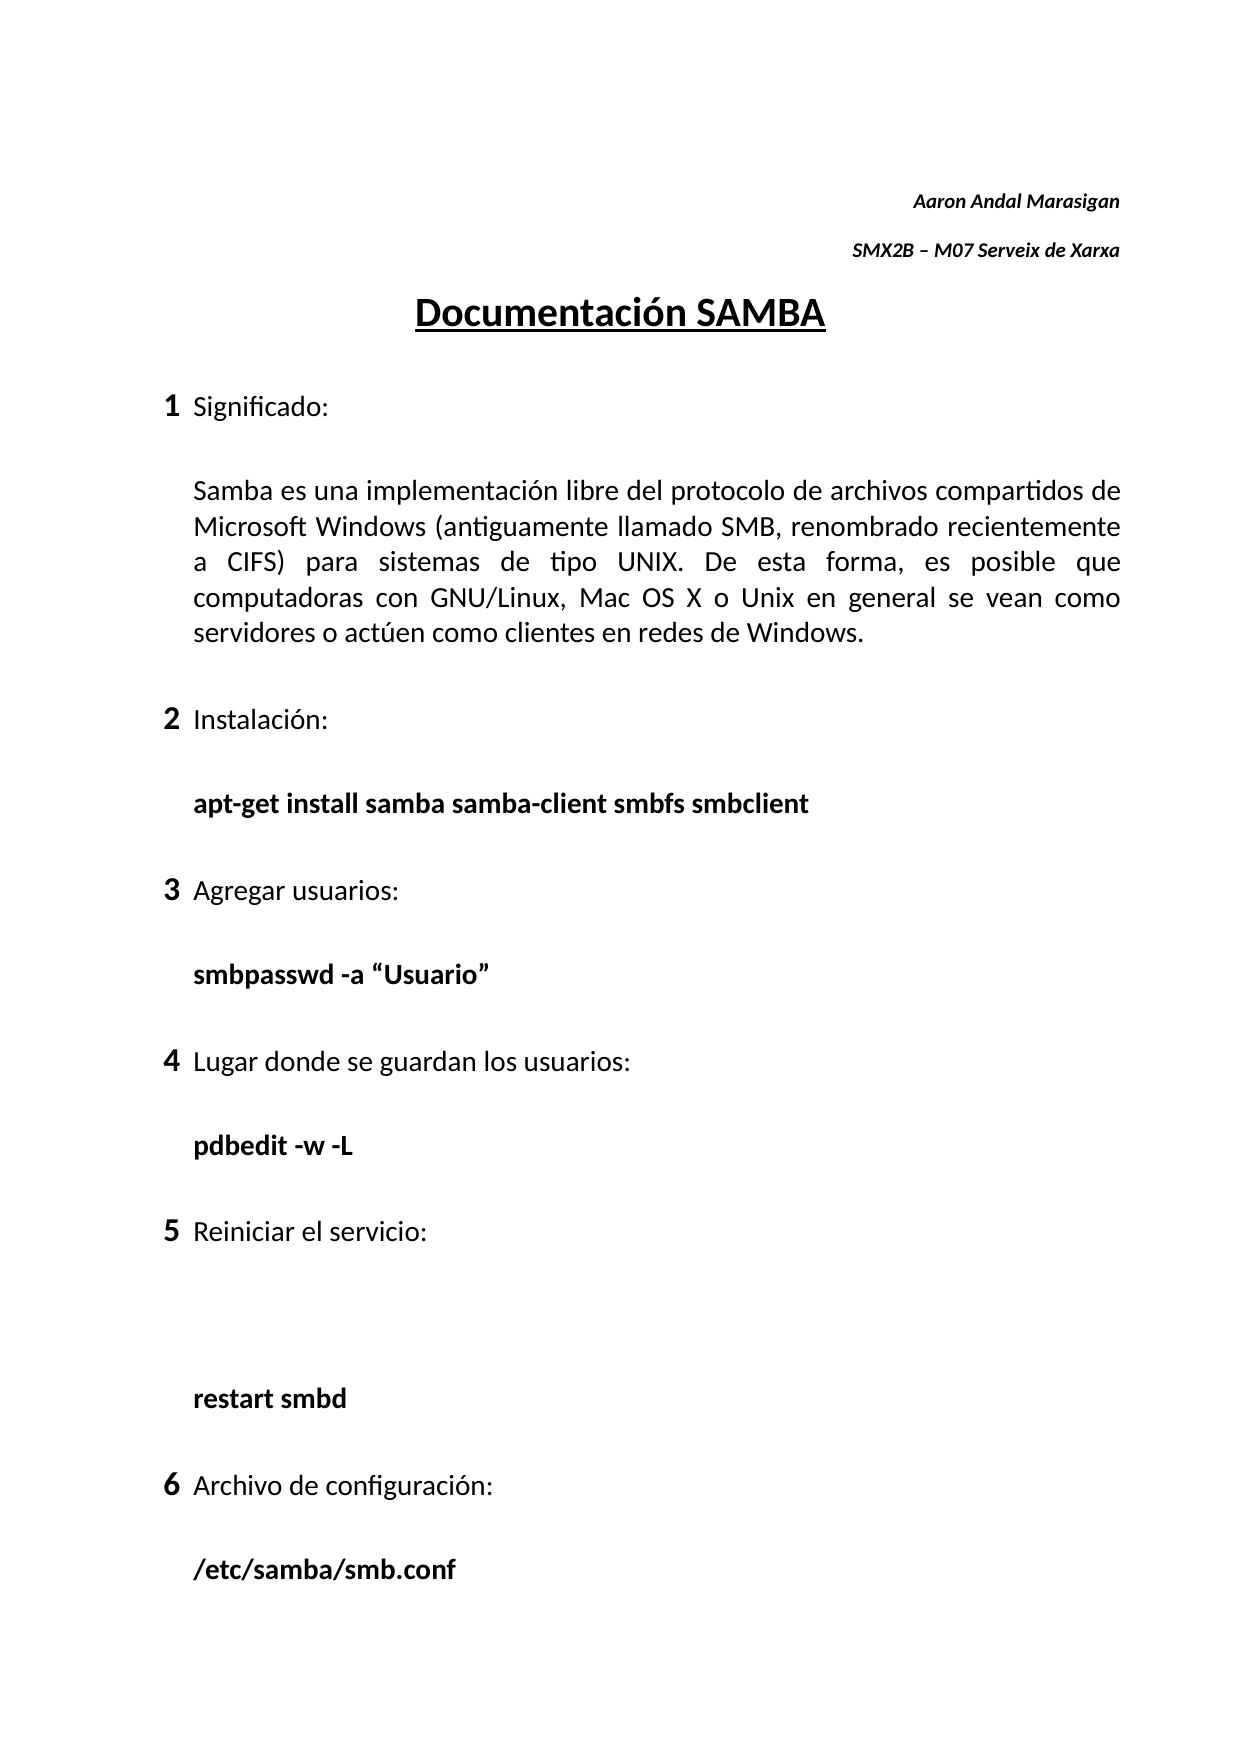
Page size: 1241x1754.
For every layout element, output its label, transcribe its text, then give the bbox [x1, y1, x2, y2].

list Instalación: [156, 697, 1122, 738]
list Samba es una implementación libre del protocolo de archivos compartidos de Microsoft Windows (antiguamente llamado SMB, renombrado recientemente a CIFS) para sistemas de tipo UNIX. De esta forma, es posible que computadoras con GNU/Linux, Mac OS X o Unix en general se vean como servidores o actúen como clientes en redes de Windows. [156, 472, 1122, 650]
list apt-get install samba samba-client smbfs smbclient [156, 785, 1122, 821]
text Documentación SAMBA [118, 286, 1122, 337]
list Lugar donde se guardan los usuarios: [156, 1039, 1122, 1079]
list Significado: [156, 384, 1122, 425]
list restart smbd [156, 1380, 1122, 1416]
list pdbedit -w -L [156, 1127, 1122, 1162]
list /etc/samba/smb.conf [156, 1551, 1122, 1587]
list Reiniciar el servicio: [156, 1209, 1122, 1250]
list Archivo de configuración: [156, 1463, 1122, 1504]
list smbpasswd -a “Usuario” [156, 956, 1122, 992]
text SMX2B – M07 Serveix de Xarxa [118, 237, 1122, 262]
text Aaron Andal Marasigan [118, 188, 1122, 213]
list Agregar usuarios: [156, 868, 1122, 909]
